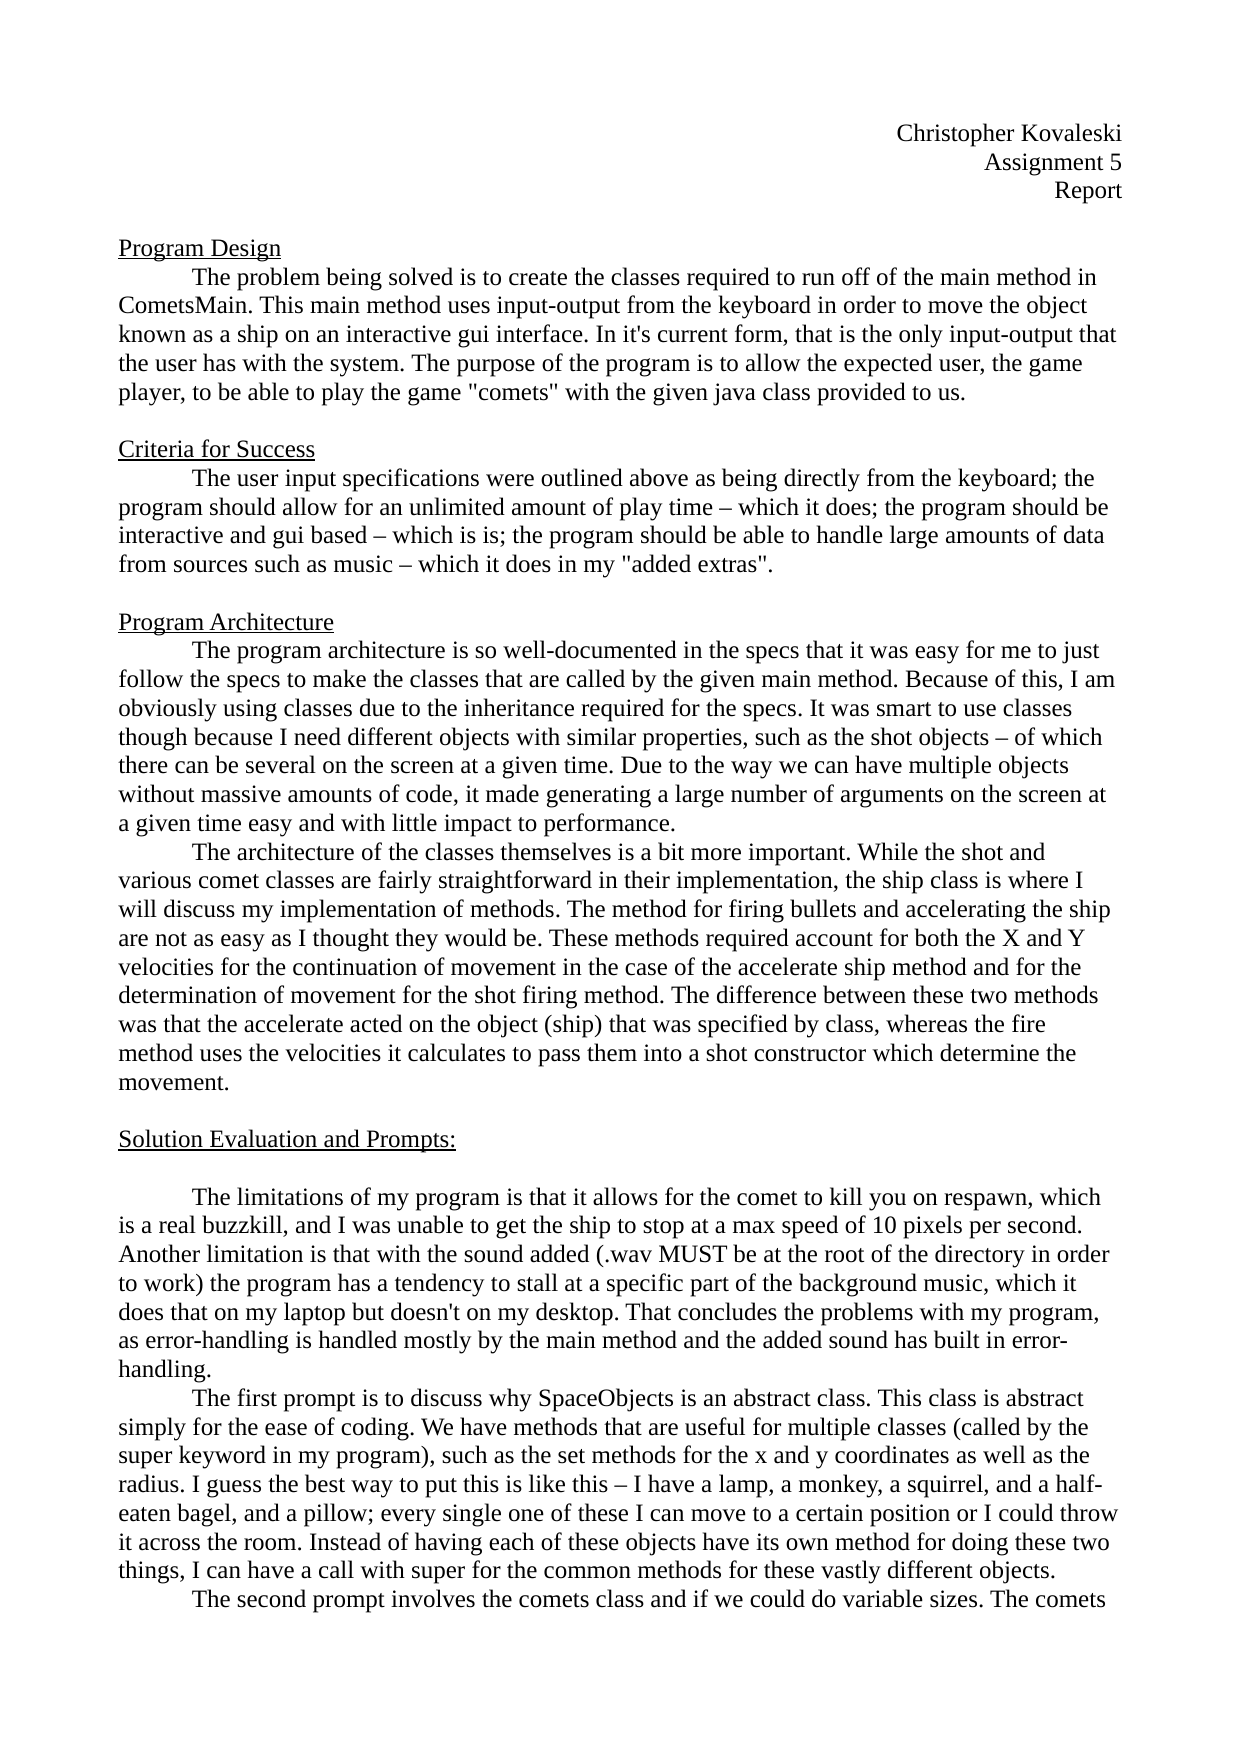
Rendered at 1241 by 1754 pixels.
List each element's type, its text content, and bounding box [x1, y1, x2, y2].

text Program Architecture [118, 607, 1122, 636]
text The limitations of my program is that it allows for the comet to kill you on respawn, which is a real buzzkill, and I was unable to get the ship to stop at a max speed of 10 pixels per second. Another limitation is that with the sound added (.wav MUST be at the root of the directory in order to work) the program has a tendency to stall at a specific part of the background music, which it does that on my laptop but doesn't on my desktop. That concludes the problems with my program, as error-handling is handled mostly by the main method and the added sound has built in error-handling. The first prompt is to discuss why SpaceObjects is an abstract class. This class is abstract simply for the ease of coding. We have methods that are useful for multiple classes (called by the super keyword in my program), such as the set methods for the x and y coordinates as well as the radius. I guess the best way to put this is like this – I have a lamp, a monkey, a squirrel, and a half-eaten bagel, and a pillow; every single one of these I can move to a certain position or I could throw it across the room. Instead of having each of these objects have its own method for doing these two things, I can have a call with super for the common methods for these vastly different objects. [118, 1182, 1122, 1584]
text Program Design [118, 233, 1122, 262]
text The program architecture is so well-documented in the specs that it was easy for me to just follow the specs to make the classes that are called by the given main method. Because of this, I am obviously using classes due to the inheritance required for the specs. It was smart to use classes though because I need different objects with similar properties, such as the shot objects – of which there can be several on the screen at a given time. Due to the way we can have multiple objects without massive amounts of code, it made generating a large number of arguments on the screen at a given time easy and with little impact to performance. The architecture of the classes themselves is a bit more important. While the shot and various comet classes are fairly straightforward in their implementation, the ship class is where I will discuss my implementation of methods. The method for firing bullets and accelerating the ship are not as easy as I thought they would be. These methods required account for both the X and Y velocities for the continuation of movement in the case of the accelerate ship method and for the determination of movement for the shot firing method. The difference between these two methods was that the accelerate acted on the object (ship) that was specified by class, whereas the fire method uses the velocities it calculates to pass them into a shot constructor which determine the movement. Solution Evaluation and Prompts: [118, 636, 1122, 1153]
text The user input specifications were outlined above as being directly from the keyboard; the program should allow for an unlimited amount of play time – which it does; the program should be interactive and gui based – which is is; the program should be able to handle large amounts of data from sources such as music – which it does in my "added extras". [118, 463, 1122, 578]
text Criteria for Success [118, 434, 1122, 463]
text The problem being solved is to create the classes required to run off of the main method in CometsMain. This main method uses input-output from the keyboard in order to move the object known as a ship on an interactive gui interface. In it's current form, that is the only input-output that the user has with the system. The purpose of the program is to allow the expected user, the game player, to be able to play the game "comets" with the given java class provided to us. [118, 262, 1122, 406]
text The second prompt involves the comets class and if we could do variable sizes. The comets [118, 1584, 1122, 1613]
text Christopher Kovaleski Assignment 5 Report [118, 118, 1122, 233]
